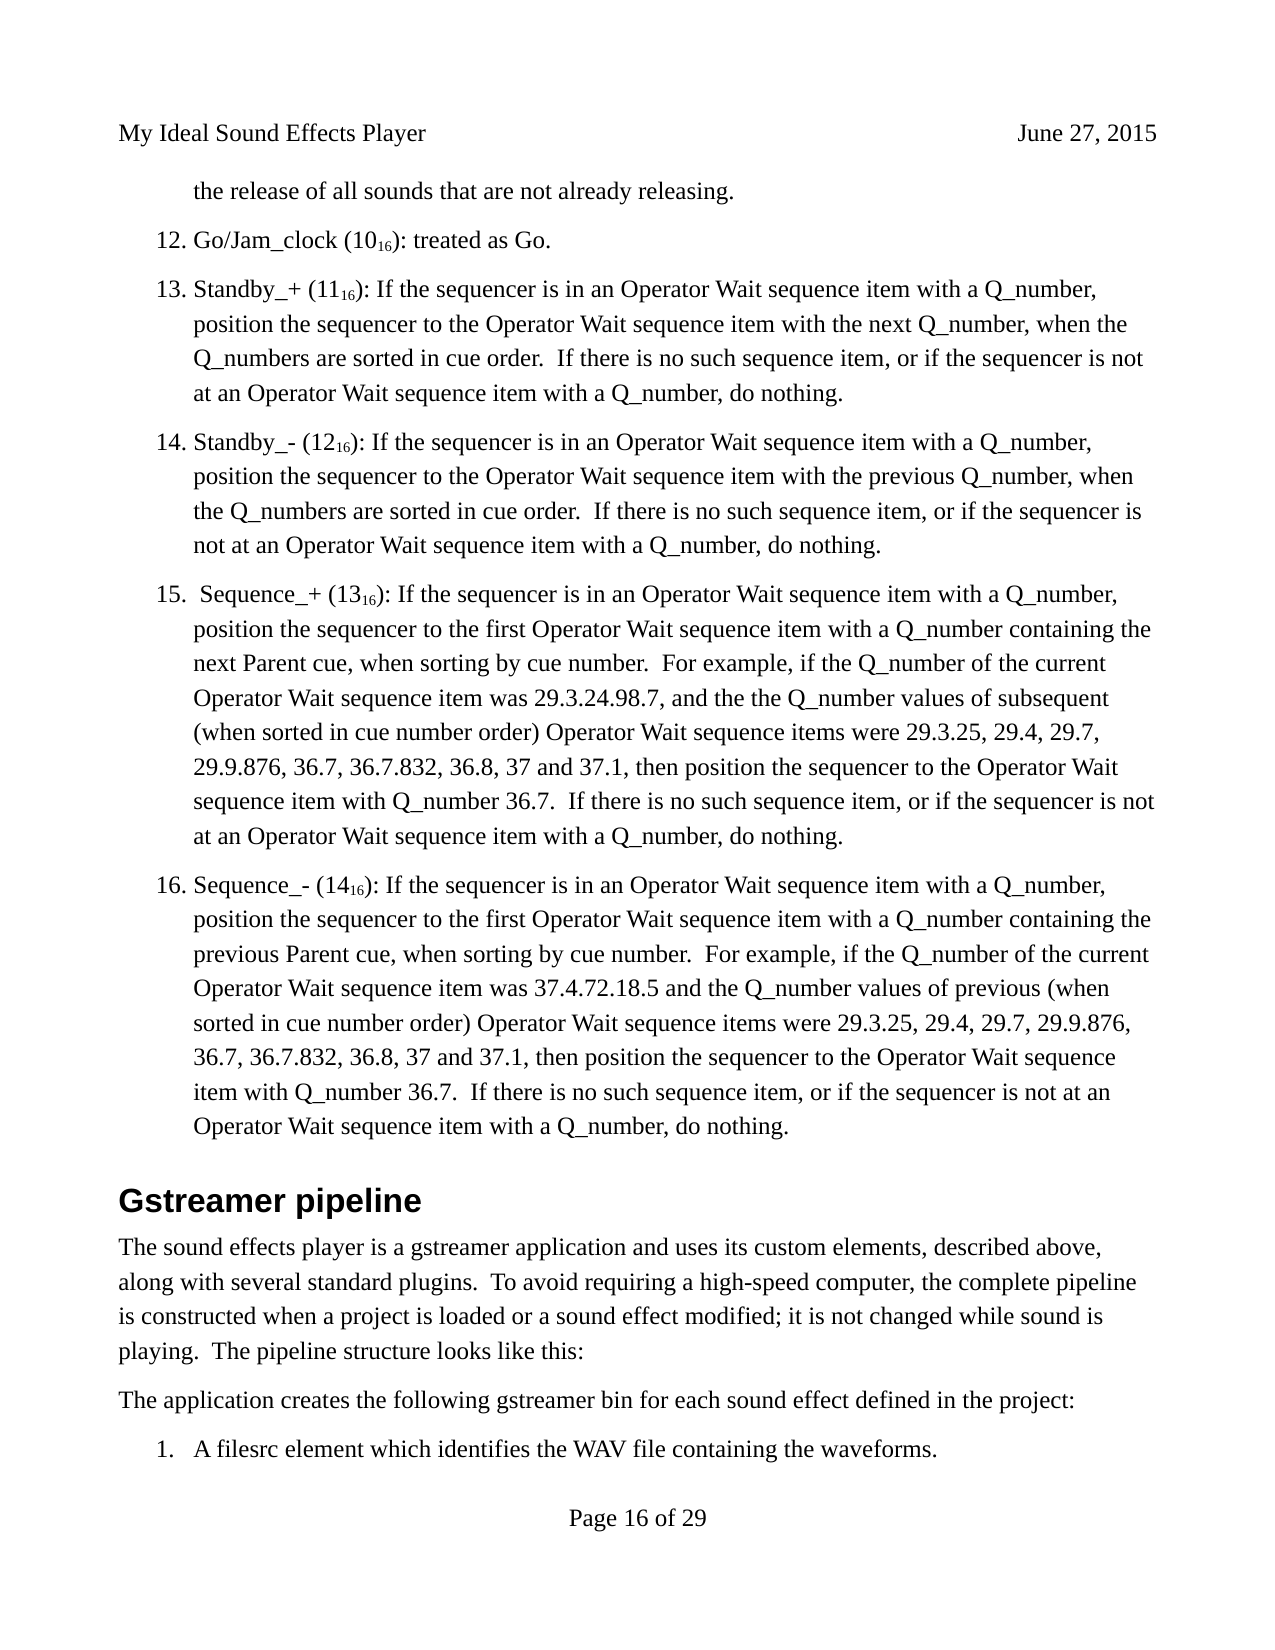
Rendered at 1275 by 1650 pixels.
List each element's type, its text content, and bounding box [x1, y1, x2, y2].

list Sequence_+ (1316): If the sequencer is in an Operator Wait sequence item with a Q_number, position the sequencer to the first Operator Wait sequence item with a Q_number containing the next Parent cue, when sorting by cue number. For example, if the Q_number of the current Operator Wait sequence item was 29.3.24.98.7, and the the Q_number values of subsequent (when sorted in cue number order) Operator Wait sequence items were 29.3.25, 29.4, 29.7, 29.9.876, 36.7, 36.7.832, 36.8, 37 and 37.1, then position the sequencer to the Operator Wait sequence item with Q_number 36.7. If there is no such sequence item, or if the sequencer is not at an Operator Wait sequence item with a Q_number, do nothing. [156, 579, 1157, 849]
subtitle Gstreamer pipeline [118, 1181, 1157, 1220]
text The application creates the following gstreamer bin for each sound effect defined in the project: [118, 1385, 1157, 1413]
list Standby_- (1216): If the sequencer is in an Operator Wait sequence item with a Q_number, position the sequencer to the Operator Wait sequence item with the previous Q_number, when the Q_numbers are sorted in cue order. If there is no such sequence item, or if the sequencer is not at an Operator Wait sequence item with a Q_number, do nothing. [156, 427, 1157, 559]
list A filesrc element which identifies the WAV file containing the waveforms. [156, 1434, 1157, 1463]
list Go/Jam_clock (1016): treated as Go. [156, 225, 1157, 254]
list the release of all sounds that are not already releasing. [156, 176, 1157, 205]
text The sound effects player is a gstreamer application and uses its custom elements, described above, along with several standard plugins. To avoid requiring a high-speed computer, the complete pipeline is constructed when a project is loaded or a sound effect modified; it is not changed while sound is playing. The pipeline structure looks like this: [118, 1232, 1157, 1364]
list Sequence_- (1416): If the sequencer is in an Operator Wait sequence item with a Q_number, position the sequencer to the first Operator Wait sequence item with a Q_number containing the previous Parent cue, when sorting by cue number. For example, if the Q_number of the current Operator Wait sequence item was 37.4.72.18.5 and the Q_number values of previous (when sorted in cue number order) Operator Wait sequence items were 29.3.25, 29.4, 29.7, 29.9.876, 36.7, 36.7.832, 36.8, 37 and 37.1, then position the sequencer to the Operator Wait sequence item with Q_number 36.7. If there is no such sequence item, or if the sequencer is not at an Operator Wait sequence item with a Q_number, do nothing. [156, 870, 1157, 1140]
list Standby_+ (1116): If the sequencer is in an Operator Wait sequence item with a Q_number, position the sequencer to the Operator Wait sequence item with the next Q_number, when the Q_numbers are sorted in cue order. If there is no such sequence item, or if the sequencer is not at an Operator Wait sequence item with a Q_number, do nothing. [156, 274, 1157, 407]
